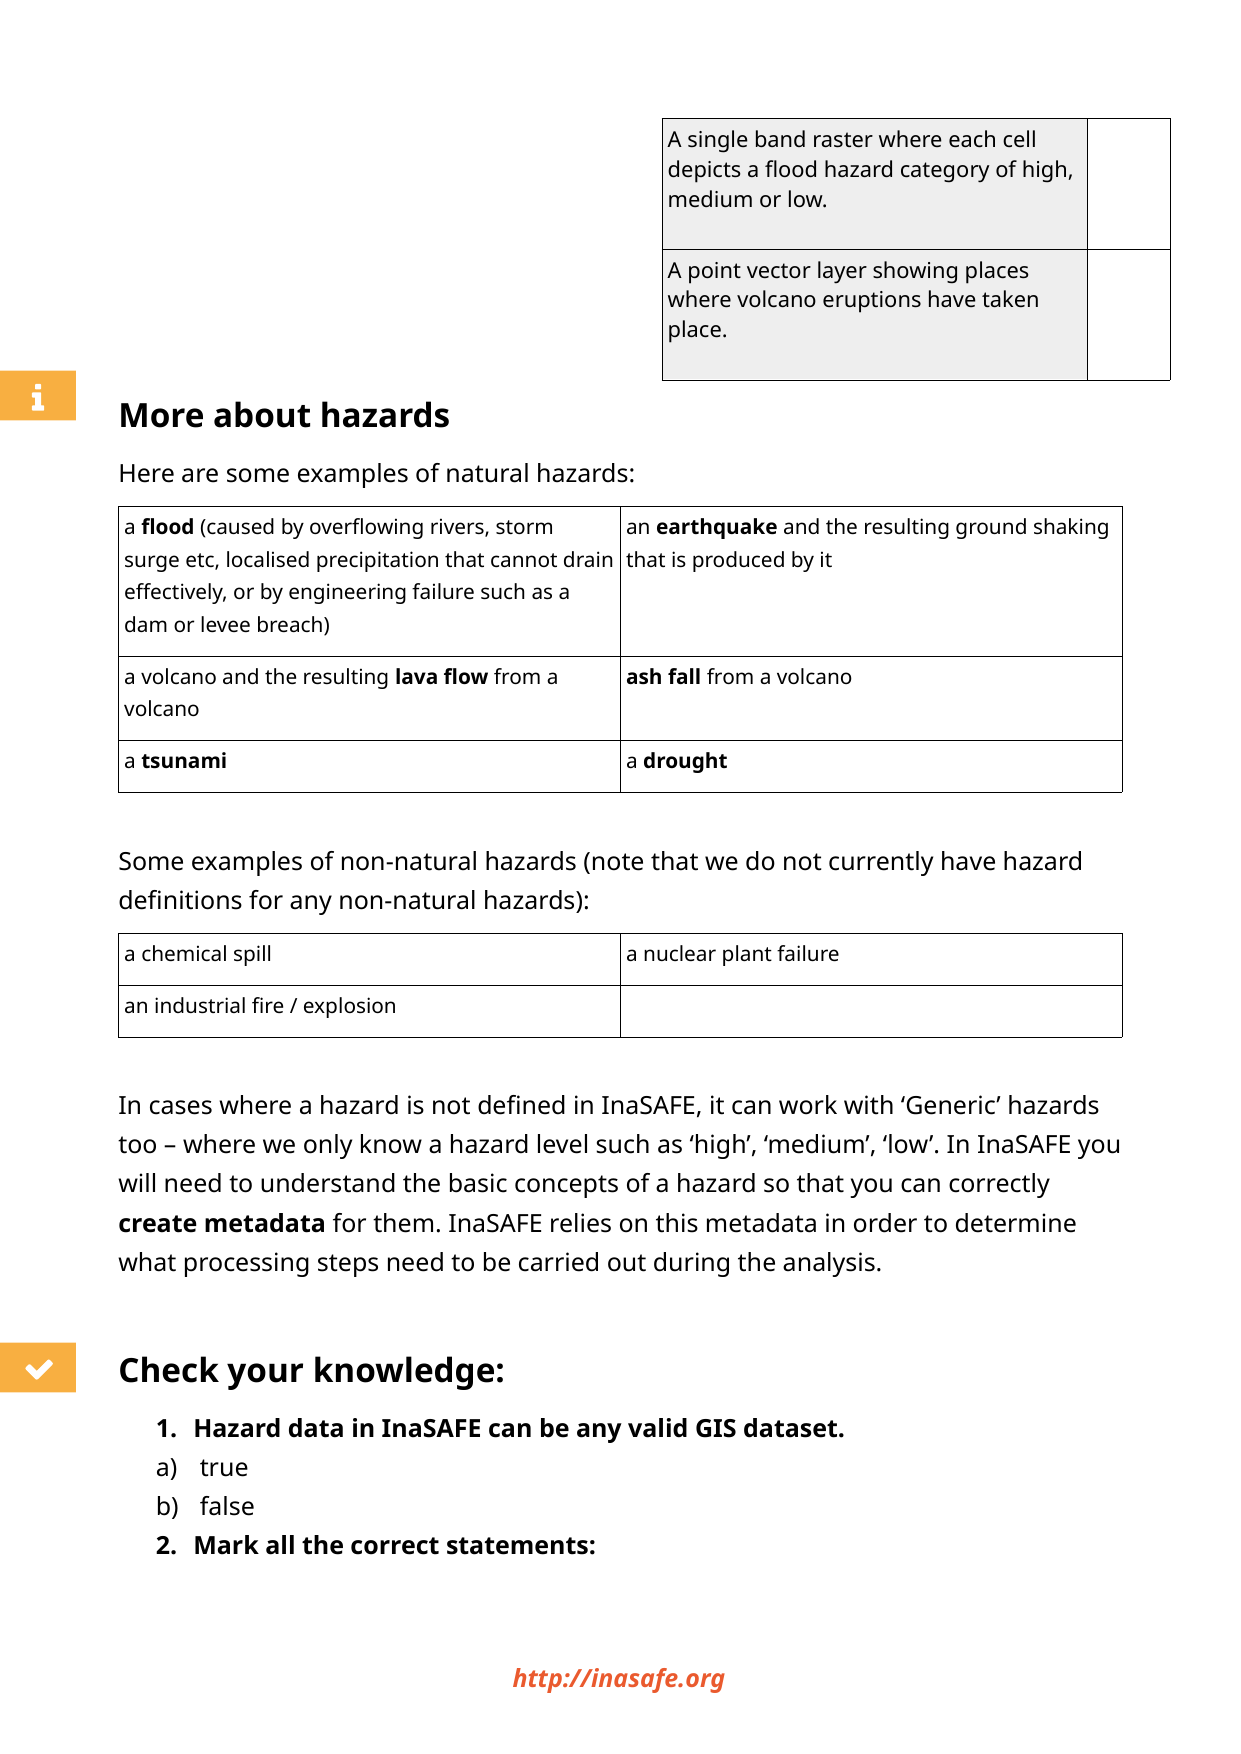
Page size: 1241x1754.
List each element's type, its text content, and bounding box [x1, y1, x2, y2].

text Some examples of non-natural hazards (note that we do not currently have hazard definitions for any non-natural hazards): [118, 843, 1122, 916]
table_cell a volcano and the resulting lava flow from a volcano [119, 657, 620, 740]
table_cell A point vector layer showing places where volcano eruptions have taken place. [663, 250, 1087, 379]
subtitle Check your knowledge: [118, 1346, 1122, 1392]
table_cell an industrial fire / explosion [119, 986, 620, 1037]
text In cases where a hazard is not defined in InaSAFE, it can work with ‘Generic’ hazards too – where we only know a hazard level such as ‘high’, ‘medium’, ‘low’. In InaSAFE you will need to understand the basic concepts of a hazard so that you can correctly create metadata for them. InaSAFE relies on this metadata in order to determine what processing steps need to be carried out during the analysis. [118, 1088, 1122, 1278]
table_cell a drought [621, 741, 1122, 792]
list false [156, 1489, 1122, 1523]
table_cell A single band raster where each cell depicts a flood hazard category of high, medium or low. [663, 119, 1087, 249]
table_cell [1088, 250, 1170, 379]
table_cell a tsunami [119, 741, 620, 792]
table_header an earthquake and the resulting ground shaking that is produced by it [621, 507, 1122, 656]
table_cell [621, 986, 1122, 1037]
table_header a nuclear plant failure [621, 934, 1122, 985]
table_cell ash fall from a volcano [621, 657, 1122, 740]
table_cell [1088, 119, 1170, 249]
subtitle More about hazards [118, 391, 1122, 437]
list Hazard data in InaSAFE can be any valid GIS dataset. [156, 1410, 1122, 1444]
list Mark all the correct statements: [156, 1528, 1122, 1562]
text Here are some examples of natural hazards: [118, 455, 1122, 489]
list true [156, 1449, 1122, 1483]
table_header a chemical spill [119, 934, 620, 985]
table_header a flood (caused by overflowing rivers, storm surge etc, localised precipitation that cannot drain effectively, or by engineering failure such as a dam or levee breach) [119, 507, 620, 656]
